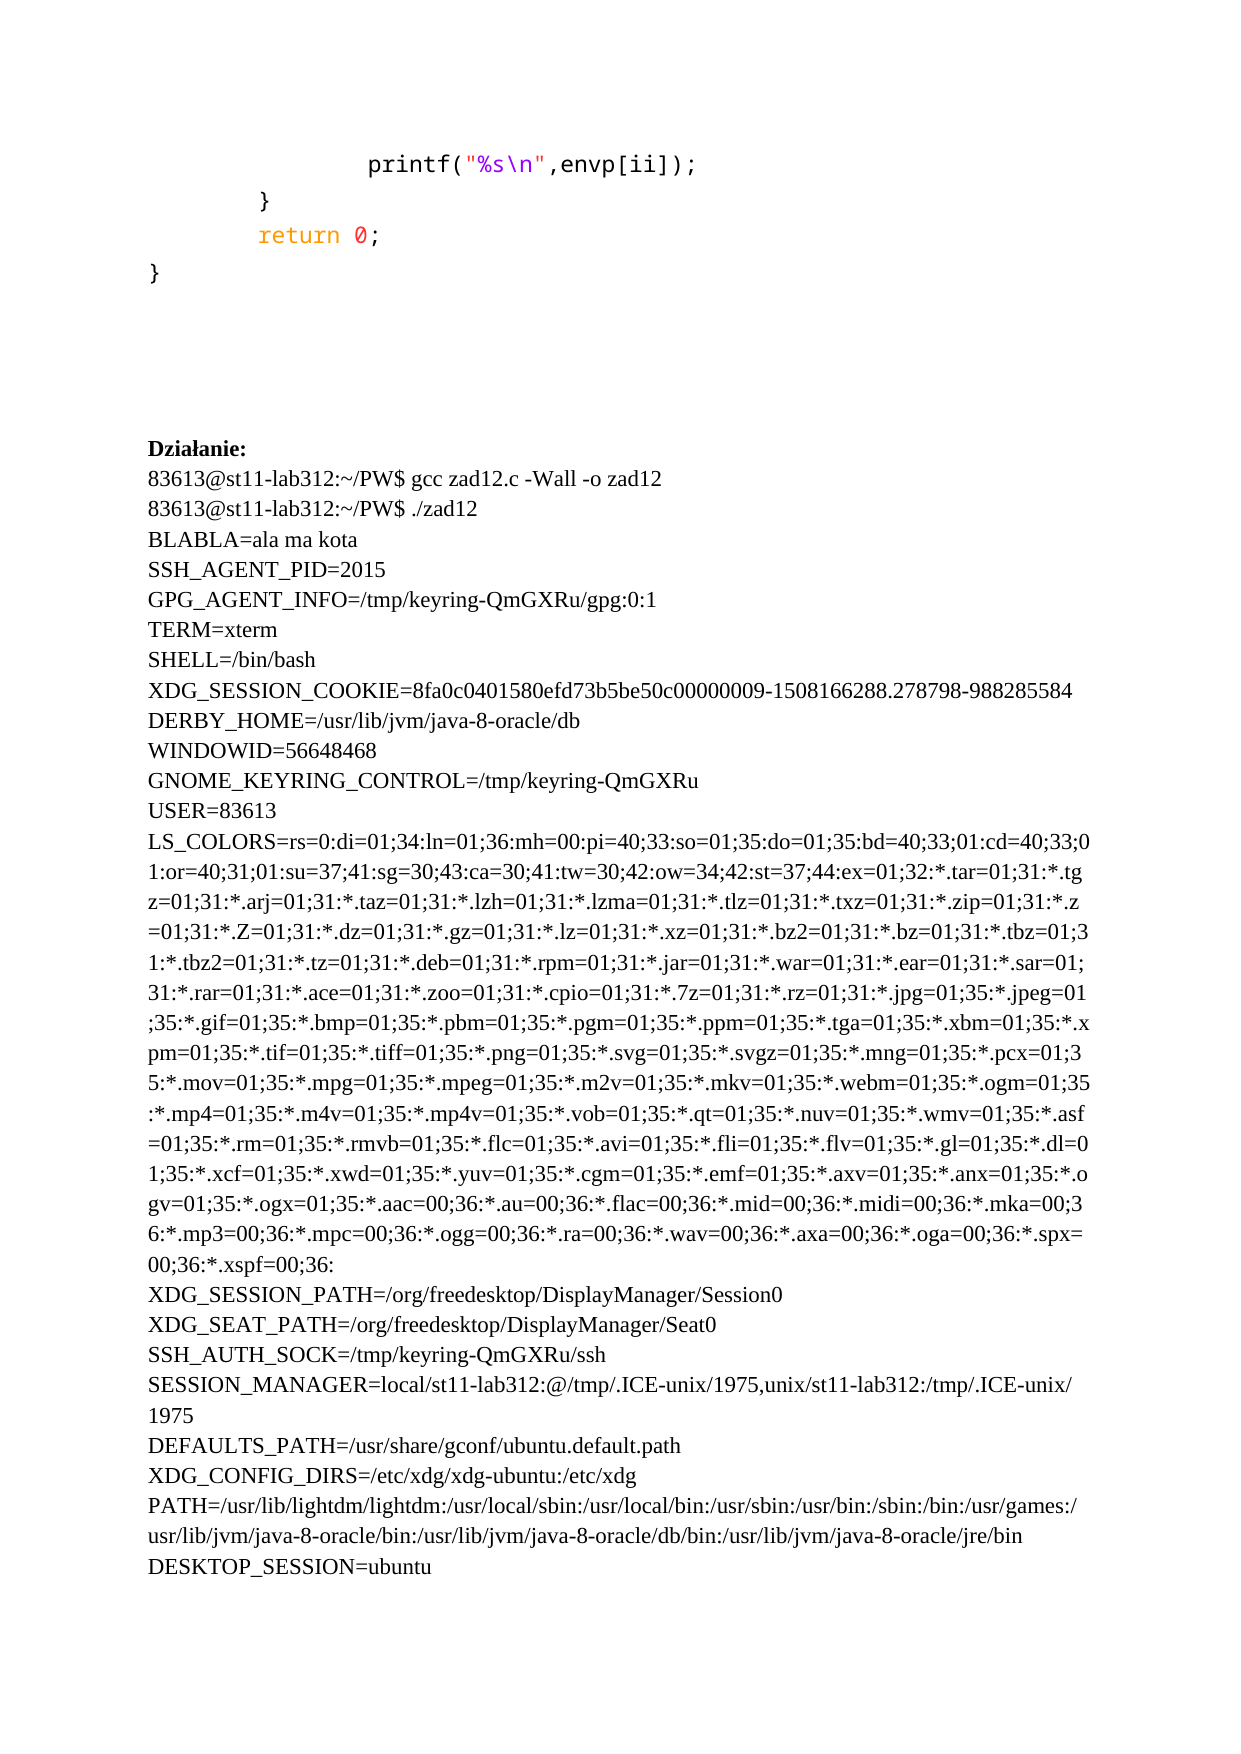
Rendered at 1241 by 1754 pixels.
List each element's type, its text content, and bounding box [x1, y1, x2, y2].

text PATH=/usr/lib/lightdm/lightdm:/usr/local/sbin:/usr/local/bin:/usr/sbin:/usr/bin:/sbin:/bin:/usr/games:/usr/lib/jvm/java-8-oracle/bin:/usr/lib/jvm/java-8-oracle/db/bin:/usr/lib/jvm/java-8-oracle/jre/bin [148, 1492, 1093, 1549]
text printf("%s\n",envp[ii]); [148, 148, 1093, 179]
text SSH_AGENT_PID=2015 [148, 556, 1093, 582]
text SESSION_MANAGER=local/st11-lab312:@/tmp/.ICE-unix/1975,unix/st11-lab312:/tmp/.ICE-unix/1975 [148, 1372, 1093, 1428]
text 83613@st11-lab312:~/PW$ ./zad12 [148, 496, 1093, 522]
text SHELL=/bin/bash [148, 647, 1093, 673]
text XDG_SESSION_COOKIE=8fa0c0401580efd73b5be50c00000009-1508166288.278798-988285584 [148, 677, 1093, 703]
text WINDOWID=56648468 [148, 737, 1093, 763]
text XDG_CONFIG_DIRS=/etc/xdg/xdg-ubuntu:/etc/xdg [148, 1462, 1093, 1488]
text } [148, 255, 1093, 287]
text return 0; [148, 219, 1093, 251]
text SSH_AUTH_SOCK=/tmp/keyring-QmGXRu/ssh [148, 1341, 1093, 1368]
text Działanie: [148, 435, 1093, 461]
text } [148, 183, 1093, 215]
text GNOME_KEYRING_CONTROL=/tmp/keyring-QmGXRu [148, 767, 1093, 794]
text GPG_AGENT_INFO=/tmp/keyring-QmGXRu/gpg:0:1 [148, 586, 1093, 612]
text 83613@st11-lab312:~/PW$ gcc zad12.c -Wall -o zad12 [148, 465, 1093, 492]
text XDG_SEAT_PATH=/org/freedesktop/DisplayManager/Seat0 [148, 1311, 1093, 1337]
text DEFAULTS_PATH=/usr/share/gconf/ubuntu.default.path [148, 1432, 1093, 1458]
text XDG_SESSION_PATH=/org/freedesktop/DisplayManager/Session0 [148, 1281, 1093, 1307]
text TERM=xterm [148, 616, 1093, 643]
text BLABLA=ala ma kota [148, 526, 1093, 552]
text DERBY_HOME=/usr/lib/jvm/java-8-oracle/db [148, 707, 1093, 733]
text LS_COLORS=rs=0:di=01;34:ln=01;36:mh=00:pi=40;33:so=01;35:do=01;35:bd=40;33;01:cd=40;33;01:or=40;31;01:su=37;41:sg=30;43:ca=30;41:tw=30;42:ow=34;42:st=37;44:ex=01;32:*.tar=01;31:*.tgz=01;31:*.arj=01;31:*.taz=01;31:*.lzh=01;31:*.lzma=01;31:*.tlz=01;31:*.txz=01;31:*.zip=01;31:*.z=01;31:*.Z=01;31:*.dz=01;31:*.gz=01;31:*.lz=01;31:*.xz=01;31:*.bz2=01;31:*.bz=01;31:*.tbz=01;31:*.tbz2=01;31:*.tz=01;31:*.deb=01;31:*.rpm=01;31:*.jar=01;31:*.war=01;31:*.ear=01;31:*.sar=01;31:*.rar=01;31:*.ace=01;31:*.zoo=01;31:*.cpio=01;31:*.7z=01;31:*.rz=01;31:*.jpg=01;35:*.jpeg=01;35:*.gif=01;35:*.bmp=01;35:*.pbm=01;35:*.pgm=01;35:*.ppm=01;35:*.tga=01;35:*.xbm=01;35:*.xpm=01;35:*.tif=01;35:*.tiff=01;35:*.png=01;35:*.svg=01;35:*.svgz=01;35:*.mng=01;35:*.pcx=01;35:*.mov=01;35:*.mpg=01;35:*.mpeg=01;35:*.m2v=01;35:*.mkv=01;35:*.webm=01;35:*.ogm=01;35:*.mp4=01;35:*.m4v=01;35:*.mp4v=01;35:*.vob=01;35:*.qt=01;35:*.nuv=01;35:*.wmv=01;35:*.asf=01;35:*.rm=01;35:*.rmvb=01;35:*.flc=01;35:*.avi=01;35:*.fli=01;35:*.flv=01;35:*.gl=01;35:*.dl=01;35:*.xcf=01;35:*.xwd=01;35:*.yuv=01;35:*.cgm=01;35:*.emf=01;35:*.axv=01;35:*.anx=01;35:*.ogv=01;35:*.ogx=01;35:*.aac=00;36:*.au=00;36:*.flac=00;36:*.mid=00;36:*.midi=00;36:*.mka=00;36:*.mp3=00;36:*.mpc=00;36:*.ogg=00;36:*.ra=00;36:*.wav=00;36:*.axa=00;36:*.oga=00;36:*.spx=00;36:*.xspf=00;36: [148, 828, 1093, 1277]
text USER=83613 [148, 798, 1093, 824]
text DESKTOP_SESSION=ubuntu [148, 1553, 1093, 1579]
